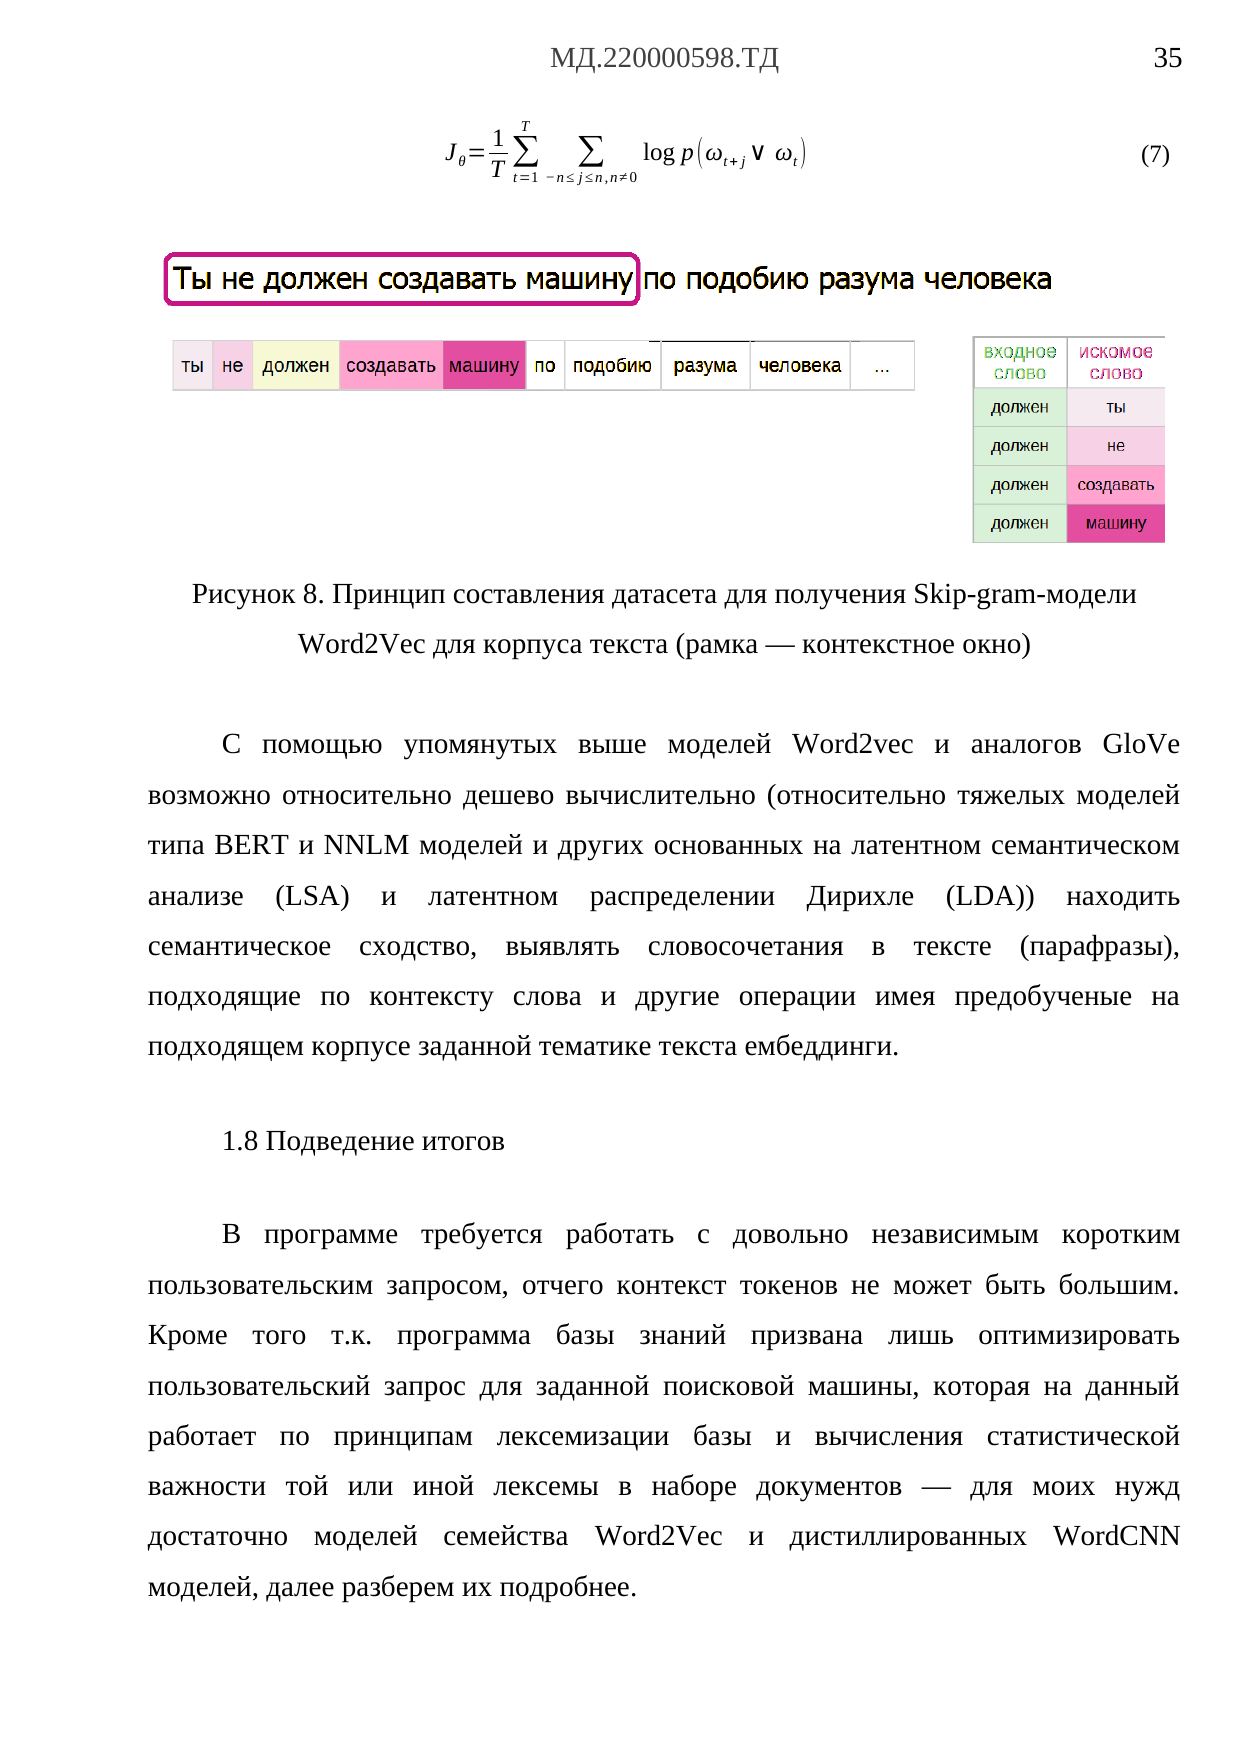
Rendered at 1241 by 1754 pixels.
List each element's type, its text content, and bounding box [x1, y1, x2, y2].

picture [163, 252, 1165, 543]
table_header [148, 118, 1029, 203]
text В программе требуется работать с довольно независимым коротким пользовательским запросом, отчего контекст токенов не может быть большим. Кроме того т.к. программа базы знаний призвана лишь оптимизировать пользовательский запрос для заданной поисковой машины, которая на данный работает по принципам лексемизации базы и вычисления статистической важности той или иной лексемы в наборе документов — для моих нужд достаточно моделей семейства Word2Vec и дистиллированных WordCNN моделей, далее разберем их подробнее. [148, 1217, 1181, 1602]
subtitle Подведение итогов [222, 1123, 1181, 1156]
text С помощью упомянутых выше моделей Word2vec и аналогов GloVe возможно относительно дешево вычислительно (относительно тяжелых моделей типа BERT и NNLM моделей и других основанных на латентном семантическом анализе (LSA) и латентном распределении Дирихле (LDA)) находить семантическое сходство, выявлять словосочетания в тексте (парафразы), подходящие по контексту слова и другие операции имея предобученые на подходящем корпусе заданной тематике текста ембеддинги. [148, 727, 1181, 1062]
text Рисунок 8. Принцип составления датасета для получения Skip-gram-модели Word2Vec для корпуса текста (рамка — контекстное окно) [148, 253, 1181, 659]
table_header (7) [1029, 118, 1181, 203]
